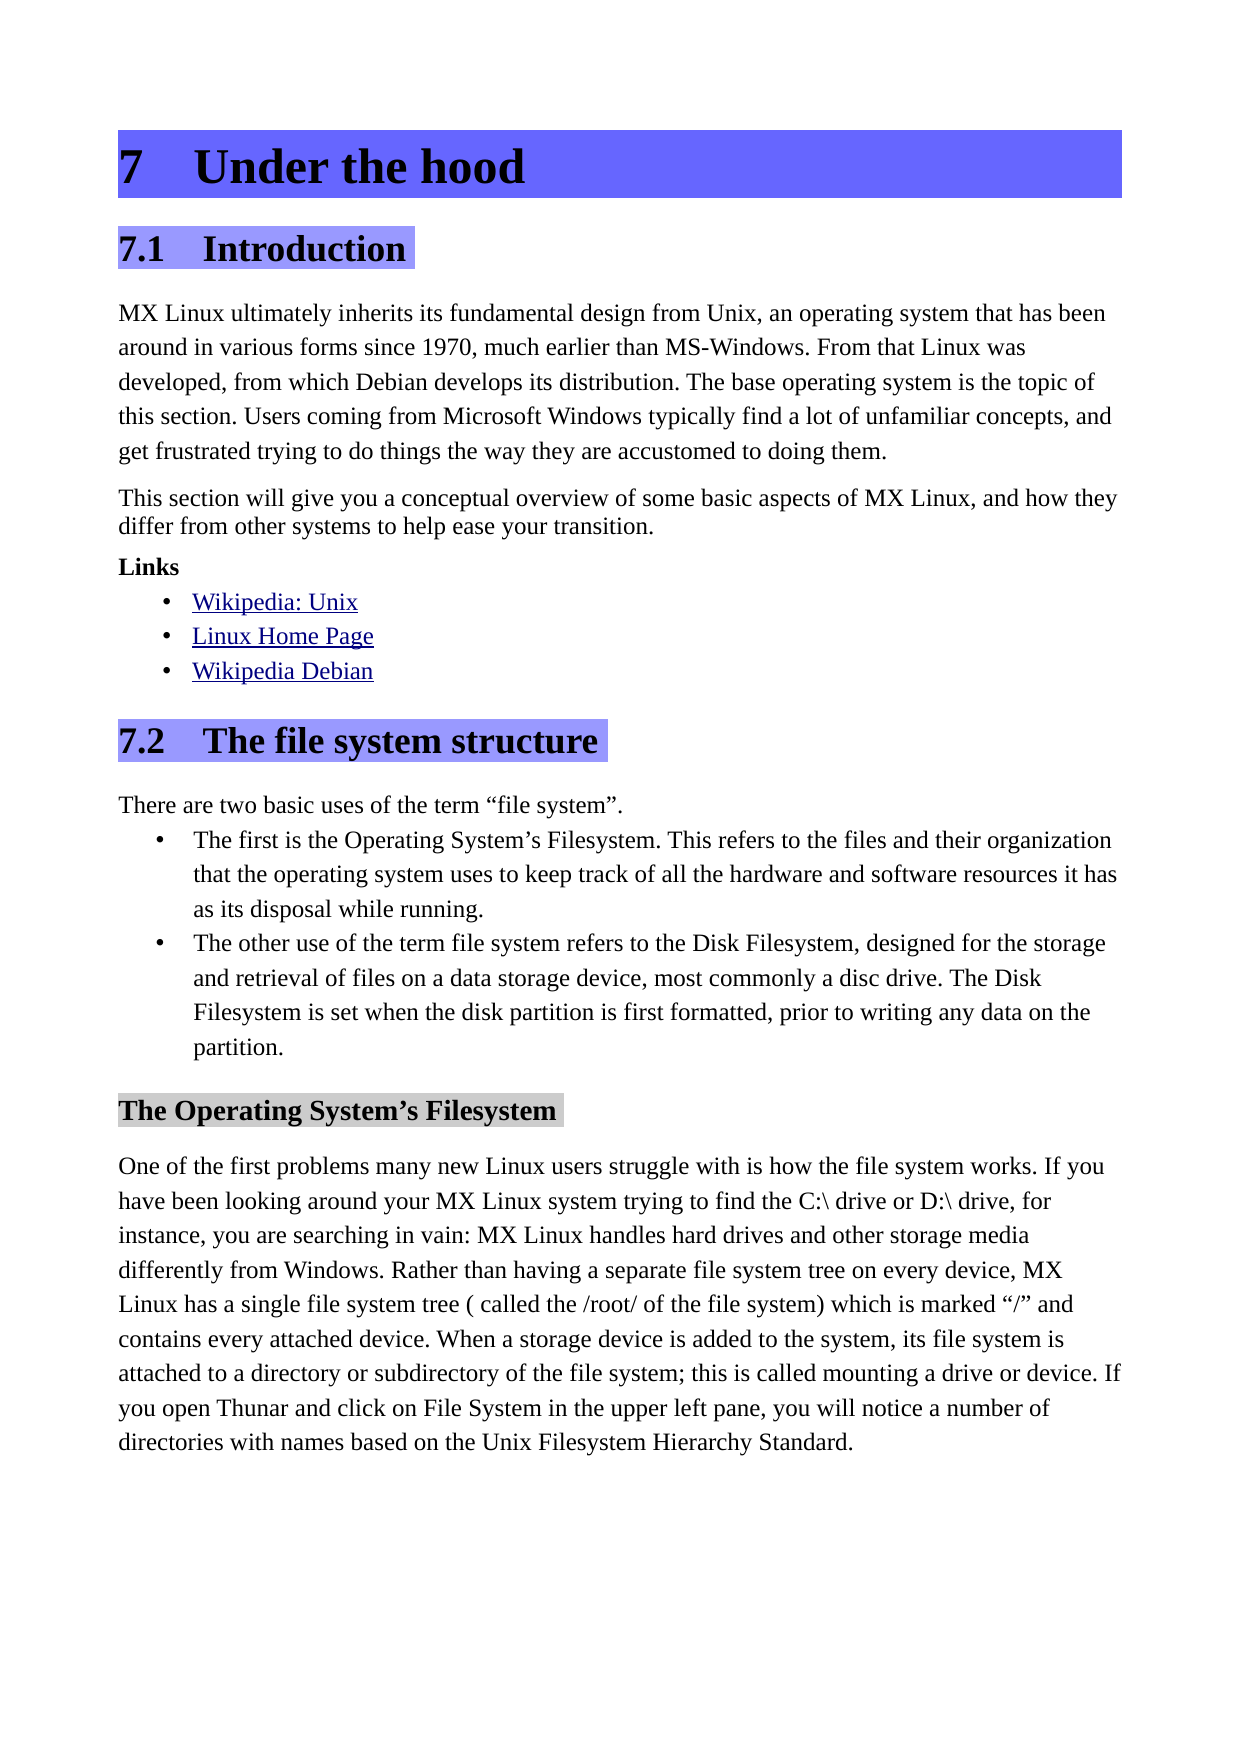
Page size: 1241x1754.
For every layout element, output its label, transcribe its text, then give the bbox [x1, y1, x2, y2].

subtitle 7 Under the hood [118, 130, 1122, 198]
list Linux Home Page [162, 621, 1122, 650]
list The other use of the term file system refers to the Disk Filesystem, designed for the storage and retrieval of files on a data storage device, most commonly a disc drive. The Disk Filesystem is set when the disk partition is first formatted, prior to writing any data on the partition. [156, 928, 1122, 1060]
subtitle 7.1 Introduction [415, 226, 1122, 269]
text MX Linux ultimately inherits its fundamental design from Unix, an operating system that has been around in various forms since 1970, much earlier than MS-Windows. From that Linux was developed, from which Debian develops its distribution. The base operating system is the topic of this section. Users coming from Microsoft Windows typically find a lot of unfamiliar concepts, and get frustrated trying to do things the way they are accustomed to doing them. [118, 298, 1122, 464]
subtitle 7.2 The file system structure [608, 719, 1122, 762]
list Wikipedia Debian [162, 656, 1122, 685]
list The first is the Operating System’s Filesystem. This refers to the files and their organization that the operating system uses to keep track of all the hardware and software resources it has as its disposal while running. [156, 825, 1122, 922]
text There are two basic uses of the term “file system”. [118, 790, 1122, 819]
text This section will give you a conceptual overview of some basic aspects of MX Linux, and how they differ from other systems to help ease your transition. [118, 483, 1122, 540]
list Wikipedia: Unix [162, 587, 1122, 616]
text Links [118, 552, 1122, 581]
text One of the first problems many new Linux users struggle with is how the file system works. If you have been looking around your MX Linux system trying to find the C:\ drive or D:\ drive, for instance, you are searching in vain: MX Linux handles hard drives and other storage media differently from Windows. Rather than having a separate file system tree on every device, MX Linux has a single file system tree ( called the /root/ of the file system) which is marked “/” and contains every attached device. When a storage device is added to the system, its file system is attached to a directory or subdirectory of the file system; this is called mounting a drive or device. If you open Thunar and click on File System in the upper left pane, you will notice a number of directories with names based on the Unix Filesystem Hierarchy Standard. [118, 1151, 1122, 1456]
subtitle The Operating System’s Filesystem [564, 1093, 1122, 1127]
